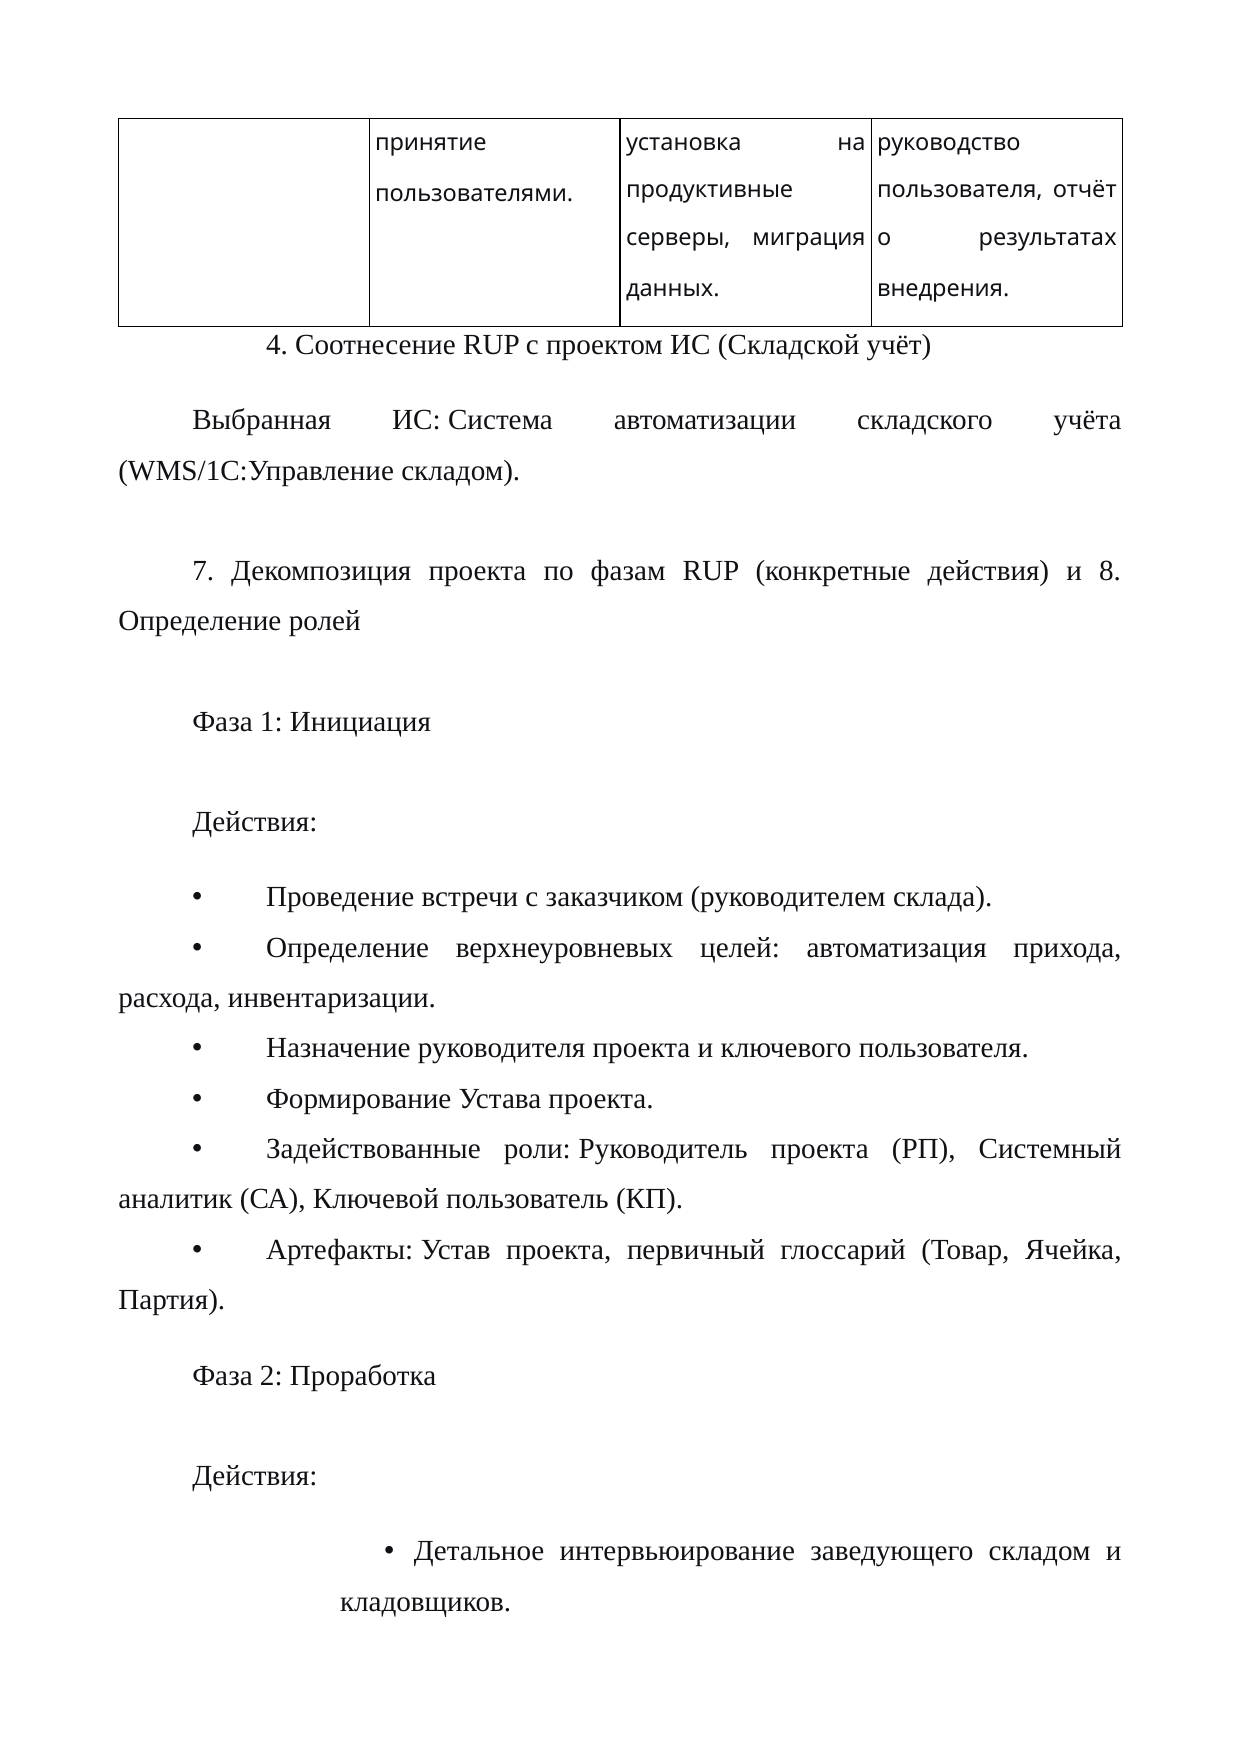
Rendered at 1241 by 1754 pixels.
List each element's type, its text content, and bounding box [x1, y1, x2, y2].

subtitle 4. Соотнесение RUP с проектом ИС (Складской учёт) [118, 327, 1122, 361]
text Выбранная ИС: Система автоматизации складского учёта (WMS/1C:Управление складом). [118, 402, 1122, 486]
list Формирование Устава проекта. [118, 1081, 1122, 1114]
table_cell принятие пользователями. [370, 119, 619, 326]
text Действия: [118, 1458, 1122, 1492]
table_cell установка на продуктивные серверы, миграция данных. [621, 119, 871, 326]
table_cell [119, 119, 369, 326]
list Определение верхнеуровневых целей: автоматизация прихода, расхода, инвентаризации. [118, 930, 1122, 1014]
list Проведение встречи с заказчиком (руководителем склада). [118, 879, 1122, 913]
list Задействованные роли: Руководитель проекта (РП), Системный аналитик (СА), Ключевой пользователь (КП). [118, 1131, 1122, 1215]
text Фаза 2: Проработка [118, 1358, 1122, 1391]
table_cell руководство пользователя, отчёт о результатах внедрения. [872, 119, 1122, 326]
text Фаза 1: Инициация [118, 704, 1122, 737]
subtitle 7. Декомпозиция проекта по фазам RUP (конкретные действия) и 8. Определение ролей [118, 553, 1122, 637]
list Назначение руководителя проекта и ключевого пользователя. [118, 1030, 1122, 1064]
text Действия: [118, 804, 1122, 837]
list Детальное интервьюирование заведующего складом и кладовщиков. [310, 1533, 1122, 1617]
list Артефакты: Устав проекта, первичный глоссарий (Товар, Ячейка, Партия). [118, 1232, 1122, 1316]
